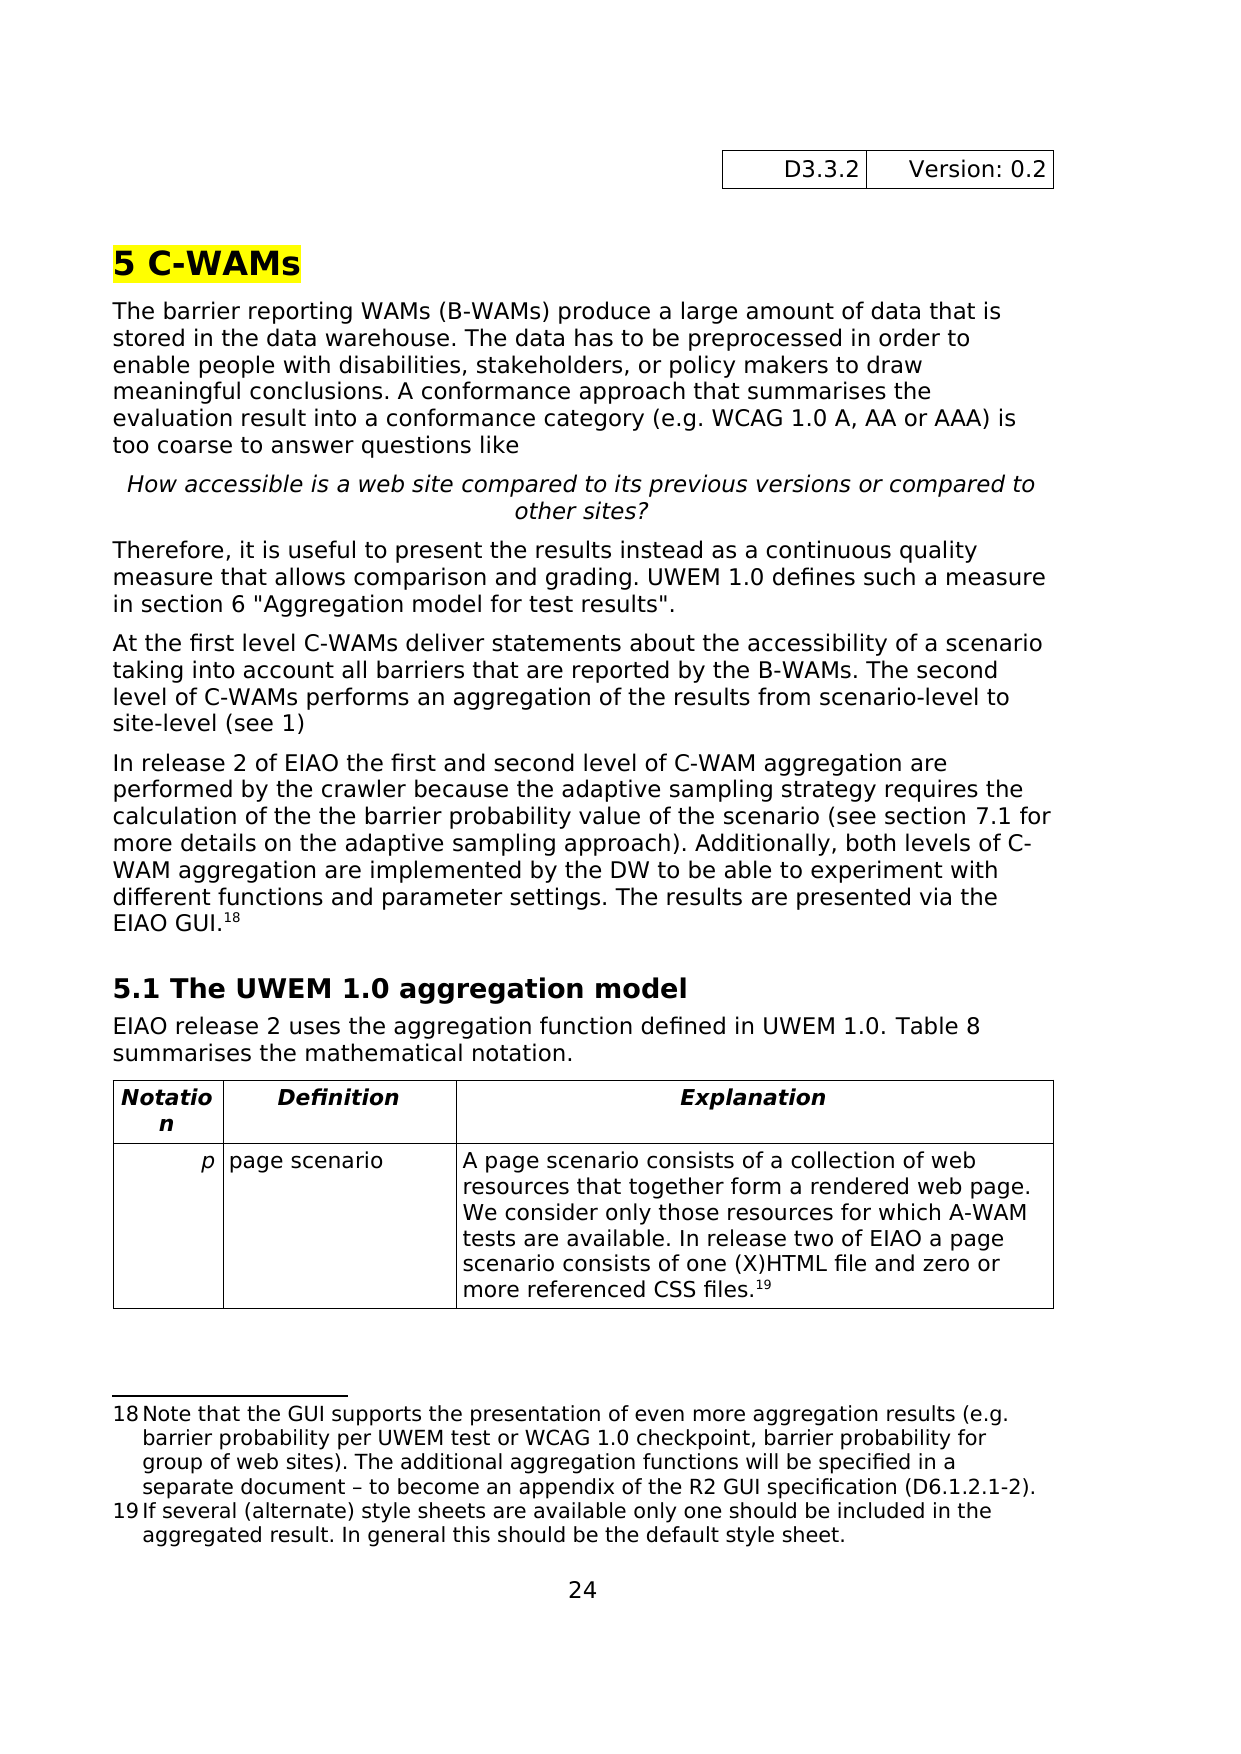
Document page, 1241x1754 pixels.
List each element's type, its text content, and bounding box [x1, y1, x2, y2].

text EIAO release 2 uses the aggregation function defined in UWEM 1.0. Table 8 summarises the mathematical notation. [112, 1013, 1053, 1067]
text Note that the GUI supports the presentation of even more aggregation results (e.g. barrier probability per UWEM test or WCAG 1.0 checkpoint, barrier probability for group of web sites). The additional aggregation functions will be specified in a separate document – to become an appendix of the R2 GUI specification (D6.1.2.1-2). [112, 1402, 1053, 1499]
table_cell p [114, 1144, 223, 1308]
table_header Definition [224, 1081, 456, 1143]
subtitle The UWEM 1.0 aggregation model [112, 973, 1053, 1004]
text How accessible is a web site compared to its previous versions or compared to other sites? [112, 471, 1053, 525]
table_header Notation [114, 1081, 223, 1143]
text Therefore, it is useful to present the results instead as a continuous quality measure that allows comparison and grading. UWEM 1.0 defines such a measure in section 6 "Aggregation model for test results". [112, 537, 1053, 618]
subtitle C-WAMs [112, 245, 1053, 283]
table_header Explanation [457, 1081, 1053, 1143]
text The barrier reporting WAMs (B-WAMs) produce a large amount of data that is stored in the data warehouse. The data has to be preprocessed in order to enable people with disabilities, stakeholders, or policy makers to draw meaningful conclusions. A conformance approach that summarises the evaluation result into a conformance category (e.g. WCAG 1.0 A, AA or AAA) is too coarse to answer questions like [112, 298, 1053, 459]
table_cell A page scenario consists of a collection of web resources that together form a rendered web page. We consider only those resources for which A-WAM tests are available. In release two of EIAO a page scenario consists of one (X)HTML file and zero or more referenced CSS files. [457, 1144, 1053, 1308]
text In release 2 of EIAO the first and second level of C-WAM aggregation are performed by the crawler because the adaptive sampling strategy requires the calculation of the the barrier probability value of the scenario (see section 7.1 for more details on the adaptive sampling approach). Additionally, both levels of C-WAM aggregation are implemented by the DW to be able to experiment with different functions and parameter settings. The results are presented via the EIAO GUI. [112, 750, 1053, 937]
table_cell page scenario [224, 1144, 456, 1308]
text At the first level C-WAMs deliver statements about the accessibility of a scenario taking into account all barriers that are reported by the B-WAMs. The second level of C-WAMs performs an aggregation of the results from scenario-level to site-level (see Figure 1) [112, 630, 1053, 737]
